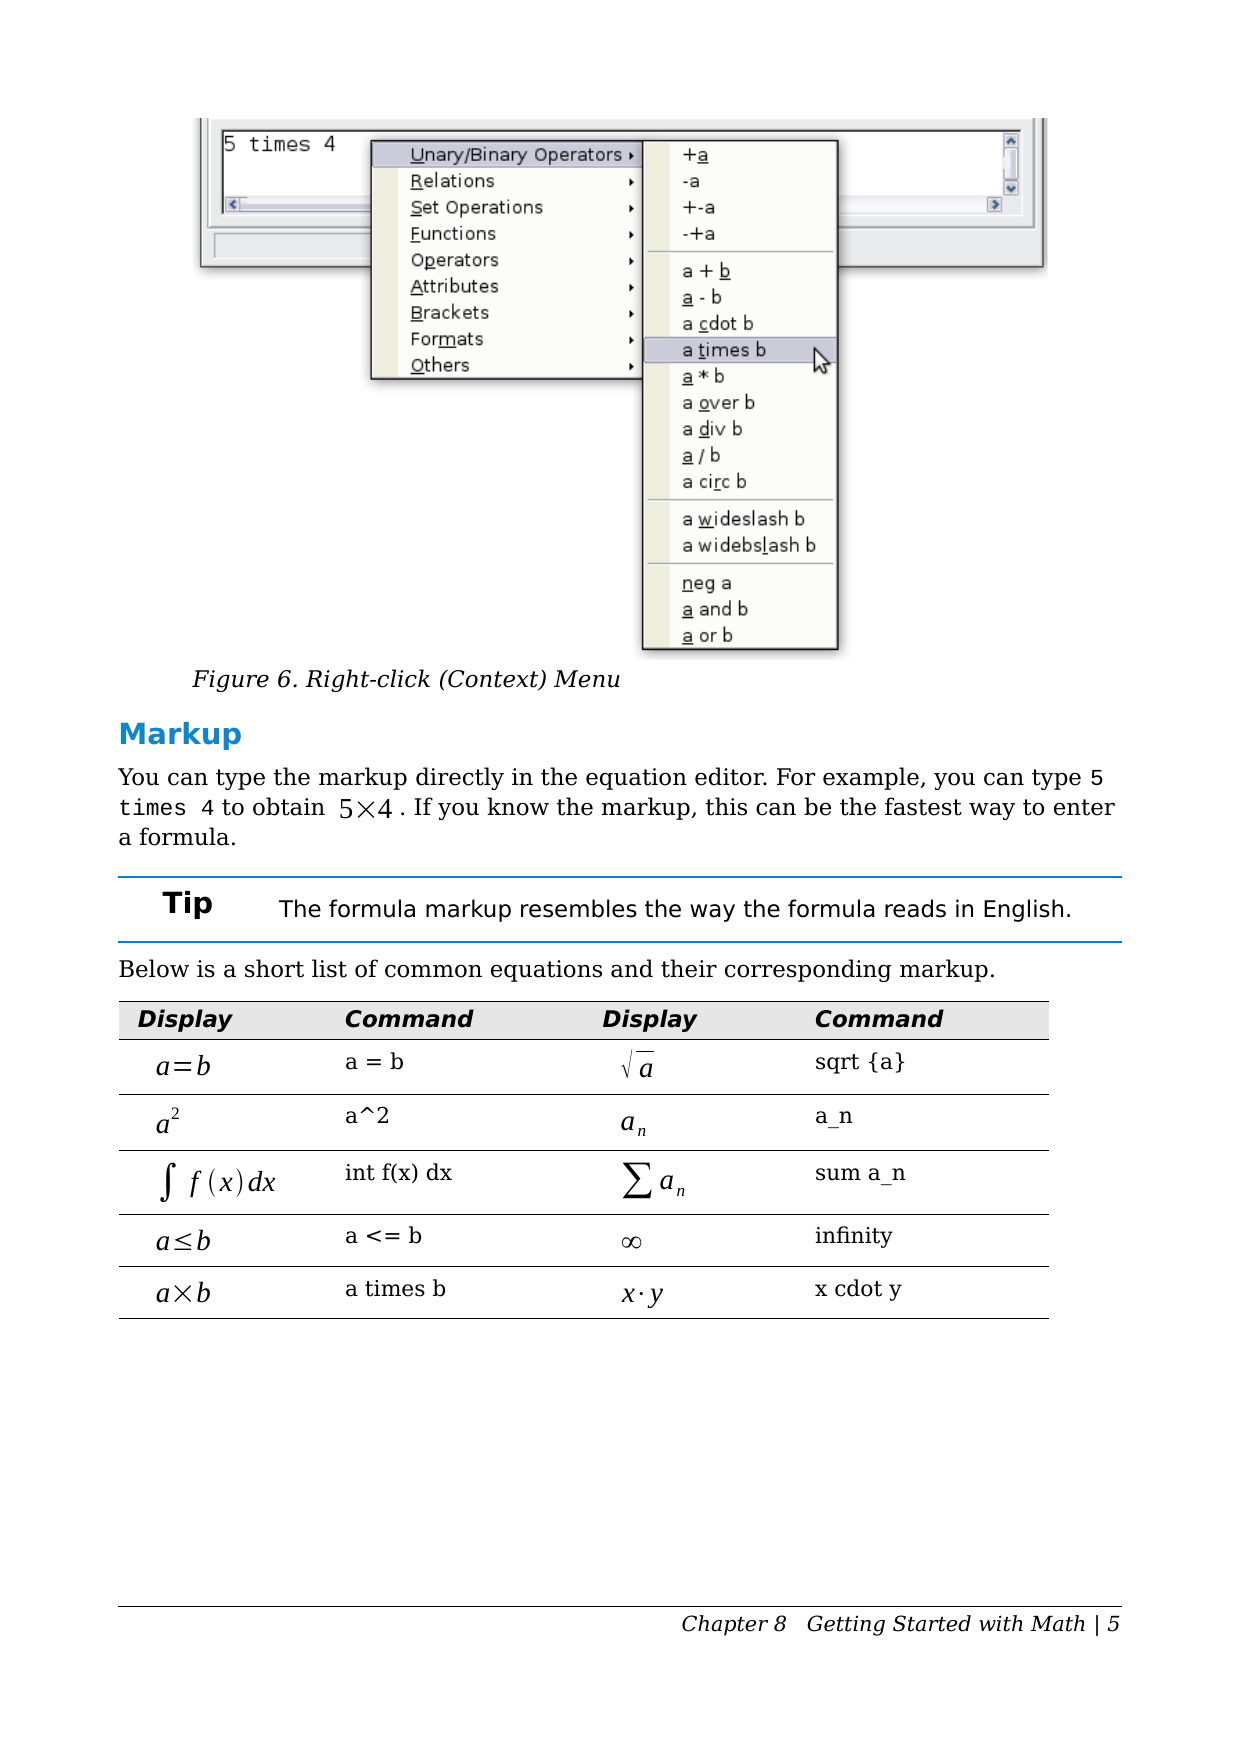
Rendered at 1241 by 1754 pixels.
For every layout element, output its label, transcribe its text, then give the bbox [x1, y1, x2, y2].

table_cell sum a_n [797, 1151, 1049, 1214]
table_cell [584, 1267, 797, 1318]
table_cell [584, 1095, 797, 1150]
table_cell a <= b [327, 1215, 584, 1266]
table_header Command [797, 1002, 1049, 1039]
text Figure 6. Right-click (Context) Menu [192, 666, 1048, 692]
table_cell [584, 1215, 797, 1266]
table_cell a_n [797, 1095, 1049, 1150]
table_cell [119, 1215, 327, 1266]
picture [192, 118, 1048, 660]
table_cell [119, 1040, 327, 1094]
table_header Display [119, 1002, 327, 1039]
table_cell infinity [797, 1215, 1049, 1266]
table_cell x cdot y [797, 1267, 1049, 1318]
table_cell [119, 1095, 327, 1150]
table_cell a times b [327, 1267, 584, 1318]
table_cell [584, 1151, 797, 1214]
text You can type the markup directly in the equation editor. For example, you can type 5 times 4 to obtain . If you know the markup, this can be the fastest way to enter a formula. [118, 764, 1122, 851]
subtitle Markup [118, 717, 1122, 751]
table_cell sqrt {a} [797, 1040, 1049, 1094]
table_cell [119, 1151, 327, 1214]
text Below is a short list of common equations and their corresponding markup. [118, 956, 1122, 982]
table_cell [584, 1040, 797, 1094]
table_header Display [584, 1002, 797, 1039]
table_cell a = b [327, 1040, 584, 1094]
table_cell a^2 [327, 1095, 584, 1150]
table_header Tip [118, 878, 257, 941]
table_cell int f(x) dx [327, 1151, 584, 1214]
table_header Command [327, 1002, 584, 1039]
table_header The formula markup resembles the way the formula reads in English. [258, 878, 1122, 941]
table_cell [119, 1267, 327, 1318]
